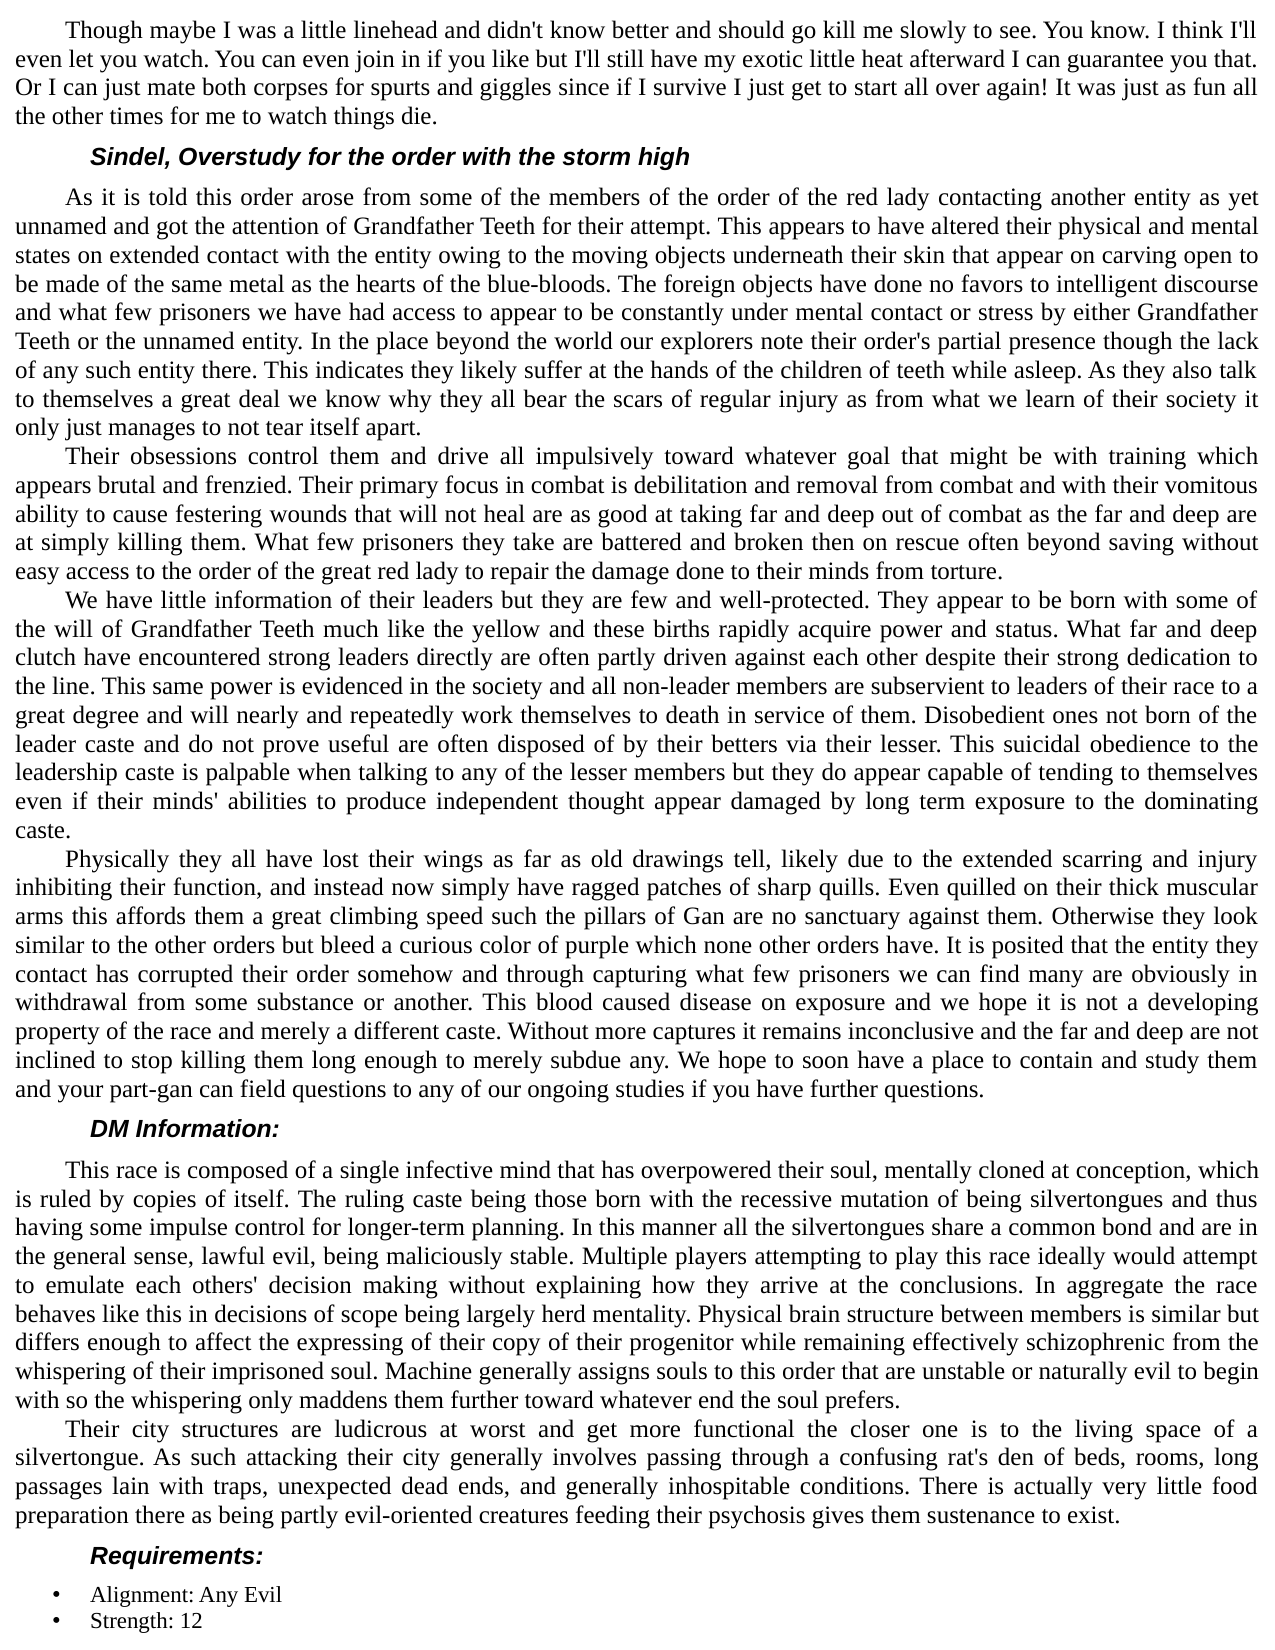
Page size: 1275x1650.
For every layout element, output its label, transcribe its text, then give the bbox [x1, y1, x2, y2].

subtitle Requirements: [90, 1541, 1260, 1569]
subtitle Sindel, Overstudy for the order with the storm high [90, 142, 1260, 171]
subtitle DM Information: [90, 1114, 1260, 1143]
text Their obsessions control them and drive all impulsively toward whatever goal that might be with training which appears brutal and frenzied. Their primary focus in combat is debilitation and removal from combat and with their vomitous ability to cause festering wounds that will not heal are as good at taking far and deep out of combat as the far and deep are at simply killing them. What few prisoners they take are battered and broken then on rescue often beyond saving without easy access to the order of the great red lady to repair the damage done to their minds from torture. [15, 441, 1260, 585]
text Physically they all have lost their wings as far as old drawings tell, likely due to the extended scarring and injury inhibiting their function, and instead now simply have ragged patches of sharp quills. Even quilled on their thick muscular arms this affords them a great climbing speed such the pillars of Gan are no sanctuary against them. Otherwise they look similar to the other orders but bleed a curious color of purple which none other orders have. It is posited that the entity they contact has corrupted their order somehow and through capturing what few prisoners we can find many are obviously in withdrawal from some substance or another. This blood caused disease on exposure and we hope it is not a developing property of the race and merely a different caste. Without more captures it remains inconclusive and the far and deep are not inclined to stop killing them long enough to merely subdue any. We hope to soon have a place to contain and study them and your part-gan can field questions to any of our ongoing studies if you have further questions. [15, 844, 1260, 1102]
text As it is told this order arose from some of the members of the order of the red lady contacting another entity as yet unnamed and got the attention of Grandfather Teeth for their attempt. This appears to have altered their physical and mental states on extended contact with the entity owing to the moving objects underneath their skin that appear on carving open to be made of the same metal as the hearts of the blue-bloods. The foreign objects have done no favors to intelligent discourse and what few prisoners we have had access to appear to be constantly under mental contact or stress by either Grandfather Teeth or the unnamed entity. In the place beyond the world our explorers note their order's partial presence though the lack of any such entity there. This indicates they likely suffer at the hands of the children of teeth while asleep. As they also talk to themselves a great deal we know why they all bear the scars of regular injury as from what we learn of their society it only just manages to not tear itself apart. [15, 182, 1260, 441]
text Though maybe I was a little linehead and didn't know better and should go kill me slowly to see. You know. I think I'll even let you watch. You can even join in if you like but I'll still have my exotic little heat afterward I can guarantee you that. Or I can just mate both corpses for spurts and giggles since if I survive I just get to start all over again! It was just as fun all the other times for me to watch things die. [15, 15, 1260, 130]
text We have little information of their leaders but they are few and well-protected. They appear to be born with some of the will of Grandfather Teeth much like the yellow and these births rapidly acquire power and status. What far and deep clutch have encountered strong leaders directly are often partly driven against each other despite their strong dedication to the line. This same power is evidenced in the society and all non-leader members are subservient to leaders of their race to a great degree and will nearly and repeatedly work themselves to death in service of them. Disobedient ones not born of the leader caste and do not prove useful are often disposed of by their betters via their lesser. This suicidal obedience to the leadership caste is palpable when talking to any of the lesser members but they do appear capable of tending to themselves even if their minds' abilities to produce independent thought appear damaged by long term exposure to the dominating caste. [15, 585, 1260, 844]
text This race is composed of a single infective mind that has overpowered their soul, mentally cloned at conception, which is ruled by copies of itself. The ruling caste being those born with the recessive mutation of being silvertongues and thus having some impulse control for longer-term planning. In this manner all the silvertongues share a common bond and are in the general sense, lawful evil, being maliciously stable. Multiple players attempting to play this race ideally would attempt to emulate each others' decision making without explaining how they arrive at the conclusions. In aggregate the race behaves like this in decisions of scope being largely herd mentality. Physical brain structure between members is similar but differs enough to affect the expressing of their copy of their progenitor while remaining effectively schizophrenic from the whispering of their imprisoned soul. Machine generally assigns souls to this order that are unstable or naturally evil to begin with so the whispering only maddens them further toward whatever end the soul prefers. [15, 1155, 1260, 1414]
list Strength: 12 [52, 1608, 1260, 1634]
list Alignment: Any Evil [52, 1581, 1260, 1608]
text Their city structures are ludicrous at worst and get more functional the closer one is to the living space of a silvertongue. As such attacking their city generally involves passing through a confusing rat's den of beds, rooms, long passages lain with traps, unexpected dead ends, and generally inhospitable conditions. There is actually very little food preparation there as being partly evil-oriented creatures feeding their psychosis gives them sustenance to exist. [15, 1414, 1260, 1529]
